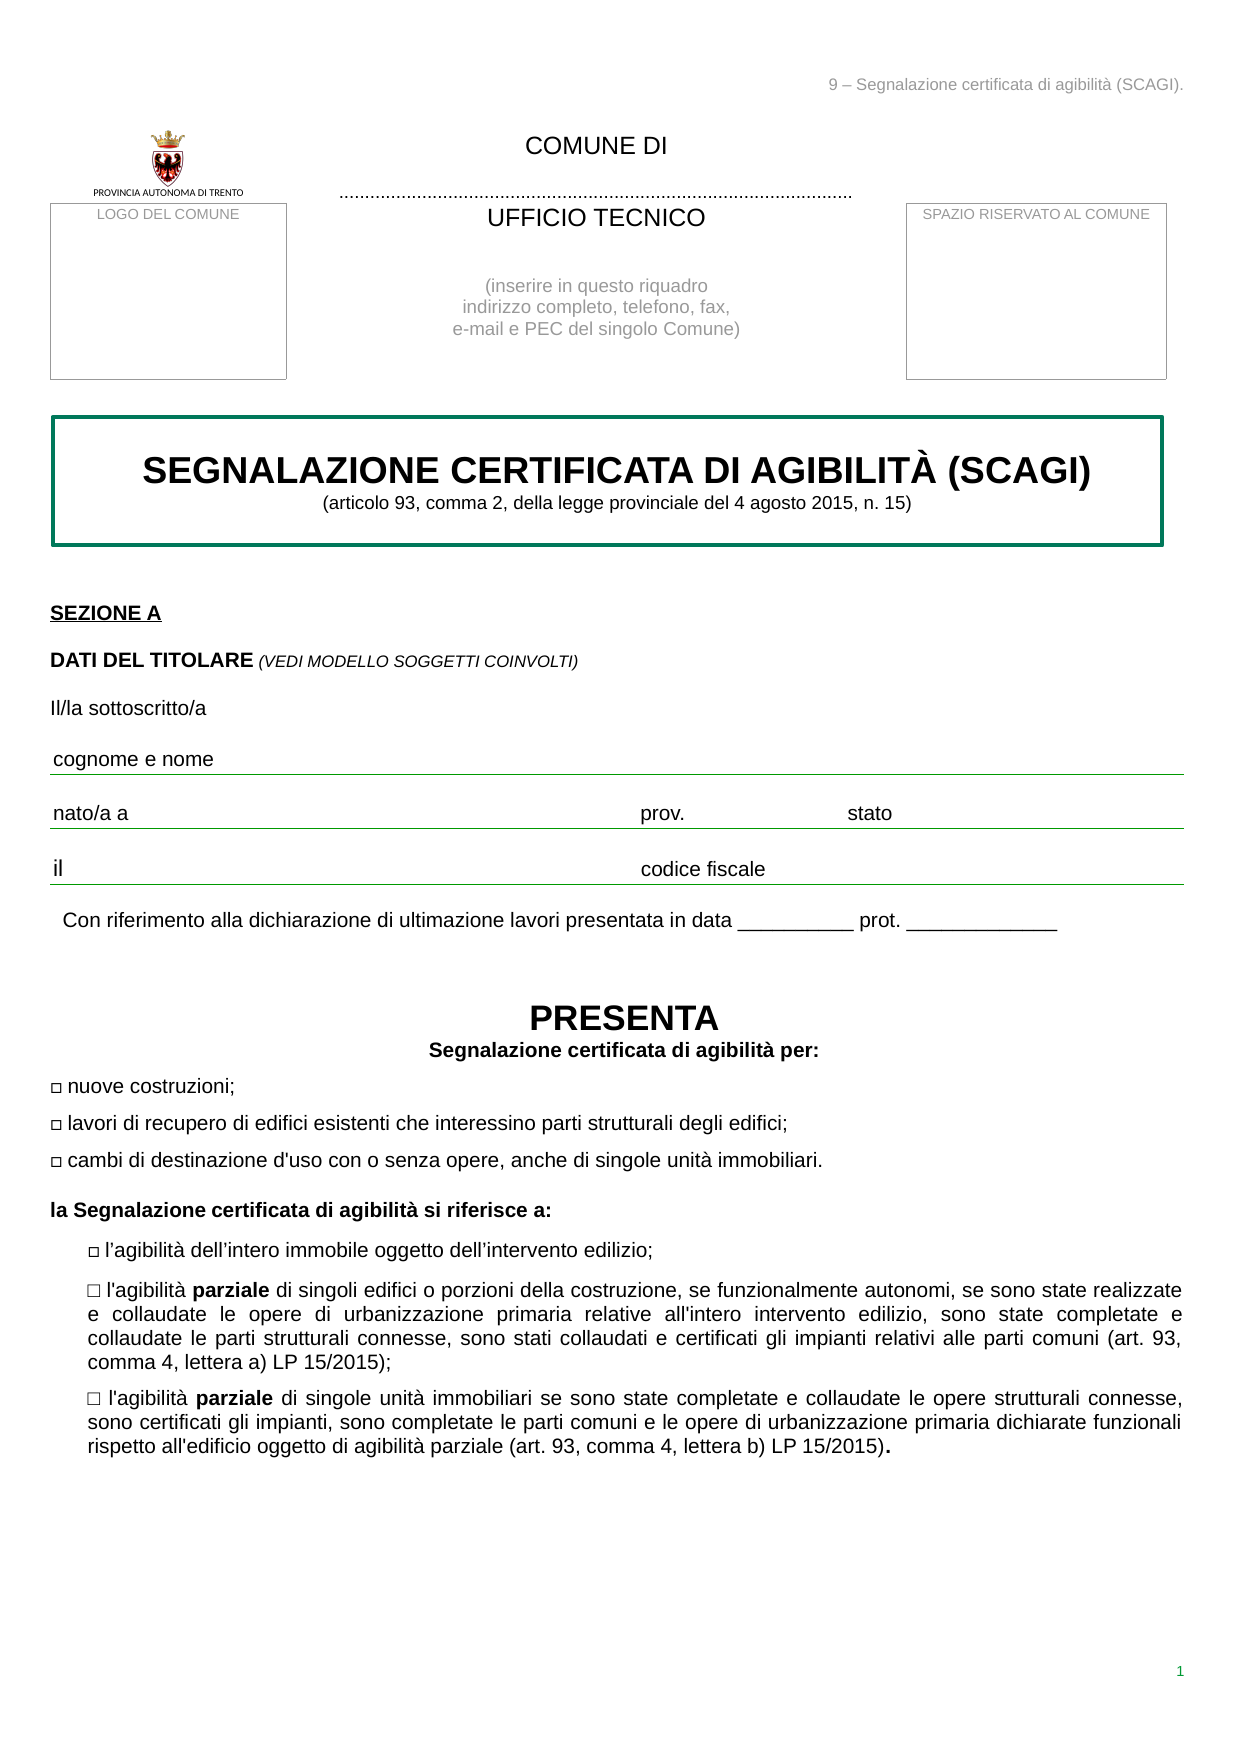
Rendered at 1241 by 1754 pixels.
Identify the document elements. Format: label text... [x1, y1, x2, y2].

text nato/a a prov. stato [50, 798, 1184, 828]
text □ l'agibilità parziale di singole unità immobiliari se sono state completate e collaudate le opere strutturali connesse, sono certificati gli impianti, sono completate le parti comuni e le opere di urbanizzazione primaria dichiarate funzionali rispetto all'edificio oggetto di agibilità parziale (art. 93, comma 4, lettera b) LP 15/2015). [87, 1386, 1184, 1458]
text Segnalazione certificata di agibilità per: [62, 1037, 1186, 1061]
text la Segnalazione certificata di agibilità si riferisce a: [50, 1198, 1184, 1222]
text □ l'agibilità parziale di singoli edifici o porzioni della costruzione, se funzionalmente autonomi, se sono state realizzate e collaudate le opere di urbanizzazione primaria relative all'intero intervento edilizio, sono state completate e collaudate le parti strutturali connesse, sono stati collaudati e certificati gli impianti relativi alle parti comuni (art. 93, comma 4, lettera a) LP 15/2015); [87, 1278, 1184, 1374]
table_header COMUNE DI ................................................................................................... [286, 131, 906, 203]
text Il/la sottoscritto/a [50, 696, 1184, 720]
text PRESENTA [62, 997, 1186, 1037]
text Con riferimento alla dichiarazione di ultimazione lavori presentata in data __________ prot. _____________ [62, 908, 1186, 932]
table_cell LOGO DEL COMUNE [51, 204, 286, 379]
text (articolo 93, comma 2, della legge provinciale del 4 agosto 2015, n. 15) [55, 492, 1160, 513]
table_header PROVINCIA AUTONOMA DI TRENTO [50, 131, 286, 203]
text □ lavori di recupero di edifici esistenti che interessino parti strutturali degli edifici; [50, 1110, 1184, 1136]
table_cell UFFICIO TECNICO (inserire in questo riquadro indirizzo completo, telefono, fax, e-mail e PEC del singolo Comune) [287, 203, 906, 379]
text SEGNALAZIONE CERTIFICATA DI AGIBILITÀ (SCAGI) [55, 448, 1160, 492]
text SEZIONE A [50, 600, 1184, 624]
text DATI DEL TITOLARE (VEDI MODELLO SOGGETTI COINVOLTI) [50, 648, 1184, 672]
table_header [906, 131, 1166, 203]
picture [150, 130, 186, 187]
text □ l’agibilità dell’intero immobile oggetto dell’intervento edilizio; [87, 1237, 1184, 1263]
text il codice fiscale [50, 852, 1184, 884]
table_cell SPAZIO RISERVATO AL COMUNE [907, 204, 1166, 379]
text □ cambi di destinazione d'uso con o senza opere, anche di singole unità immobiliari. [50, 1147, 1184, 1173]
text cognome e nome [50, 744, 1184, 774]
text □ nuove costruzioni; [50, 1073, 1184, 1098]
